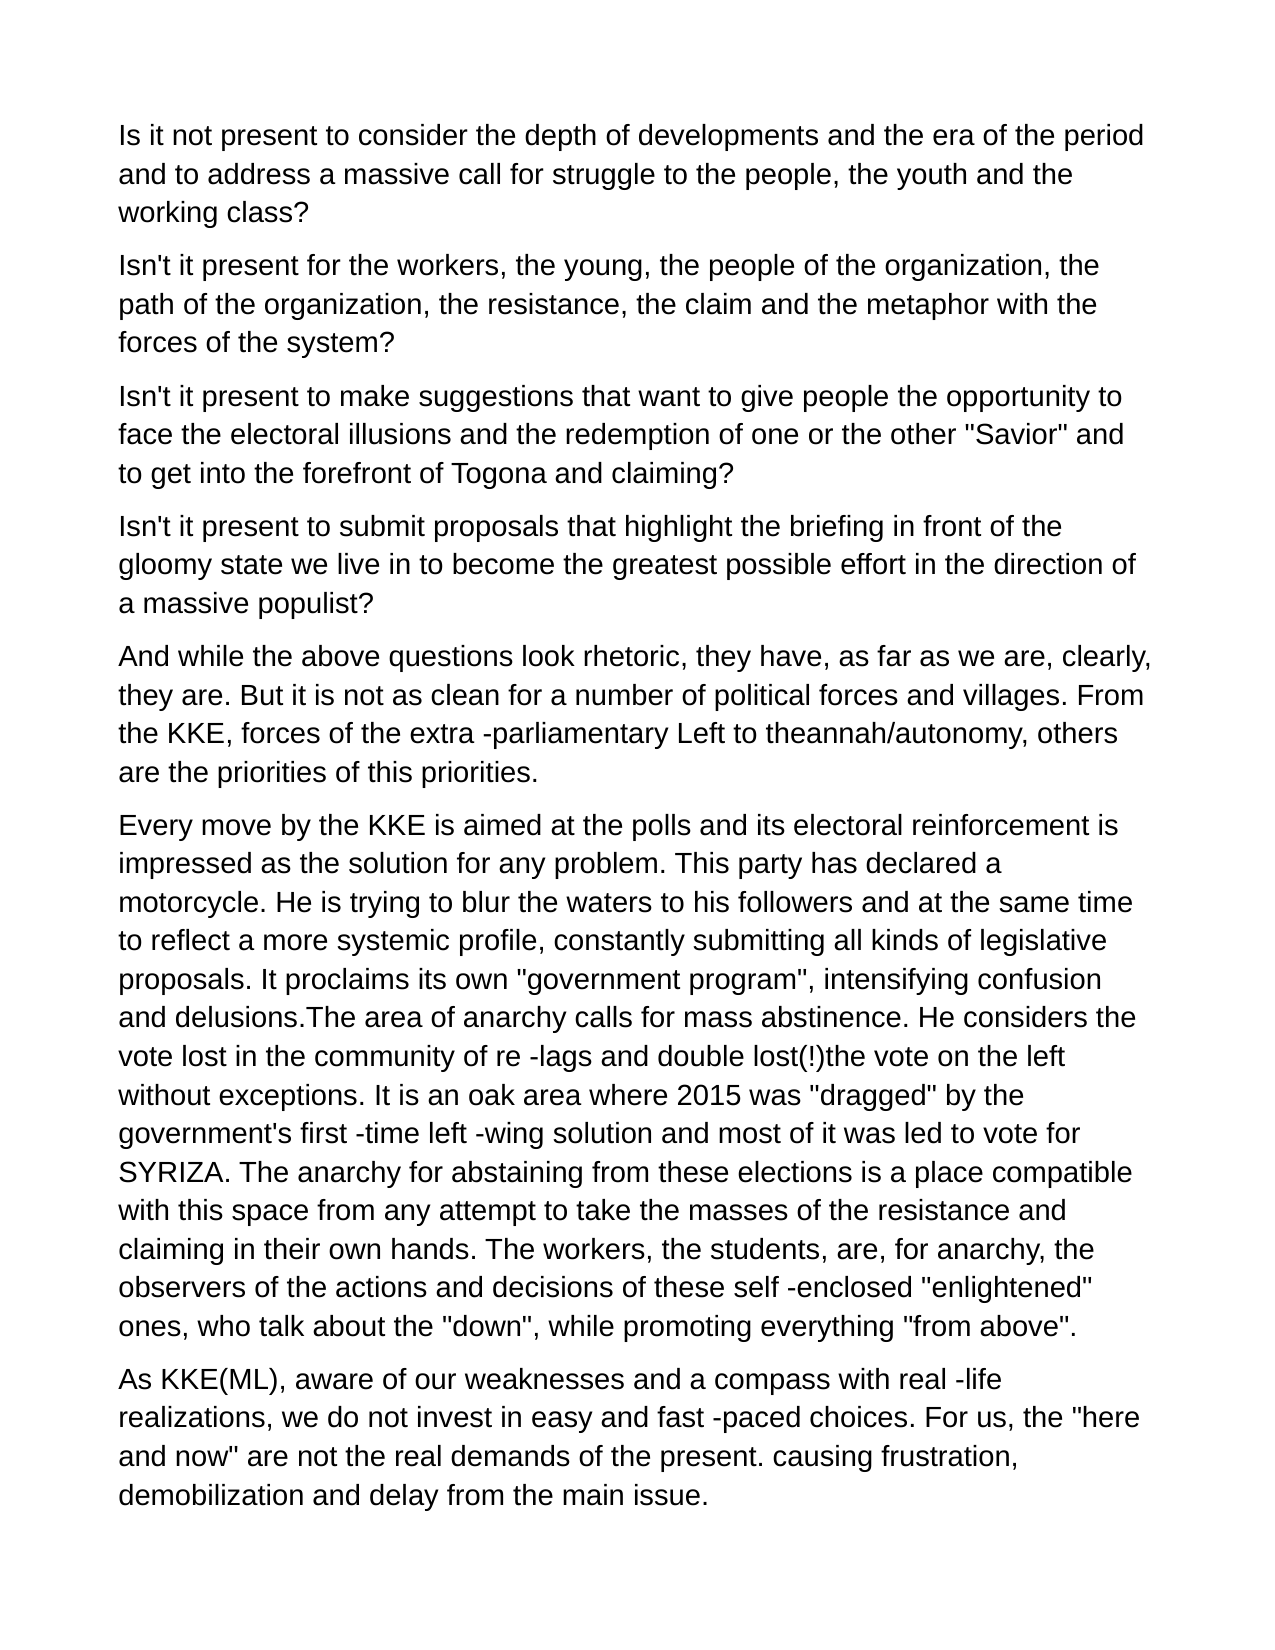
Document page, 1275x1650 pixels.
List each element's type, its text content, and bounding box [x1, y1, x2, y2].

text Isn't it present to make suggestions that want to give people the opportunity to face the electoral illusions and the redemption of one or the other "Savior" and to get into the forefront of Togona and claiming? [118, 378, 1157, 489]
text And while the above questions look rhetoric, they have, as far as we are, clearly, they are. But it is not as clean for a number of political forces and villages. From the KKE, forces of the extra -parliamentary Left to theannah/autonomy, others are the priorities of this priorities. [118, 639, 1157, 788]
text As KKE(ML), aware of our weaknesses and a compass with real -life realizations, we do not invest in easy and fast -paced choices. For us, the "here and now" are not the real demands of the present. causing frustration, demobilization and delay from the main issue. [118, 1362, 1157, 1511]
text Every move by the KKE is aimed at the polls and its electoral reinforcement is impressed as the solution for any problem. This party has declared a motorcycle. He is trying to blur the waters to his followers and at the same time to reflect a more systemic profile, constantly submitting all kinds of legislative proposals. It proclaims its own "government program", intensifying confusion and delusions.The area of anarchy calls for mass abstinence. He considers the vote lost in the community of re -lags and double lost(!)the vote on the left without exceptions. It is an oak area where 2015 was "dragged" by the government's first -time left -wing solution and most of it was led to vote for SYRIZA. The anarchy for abstaining from these elections is a place compatible with this space from any attempt to take the masses of the resistance and claiming in their own hands. The workers, the students, are, for anarchy, the observers of the actions and decisions of these self -enclosed "enlightened" ones, who talk about the "down", while promoting everything "from above". [118, 808, 1157, 1342]
text Isn't it present to submit proposals that highlight the briefing in front of the gloomy state we live in to become the greatest possible effort in the direction of a massive populist? [118, 509, 1157, 619]
text Is it not present to consider the depth of developments and the era of the period and to address a massive call for struggle to the people, the youth and the working class? [118, 118, 1157, 229]
text Isn't it present for the workers, the young, the people of the organization, the path of the organization, the resistance, the claim and the metaphor with the forces of the system? [118, 248, 1157, 359]
